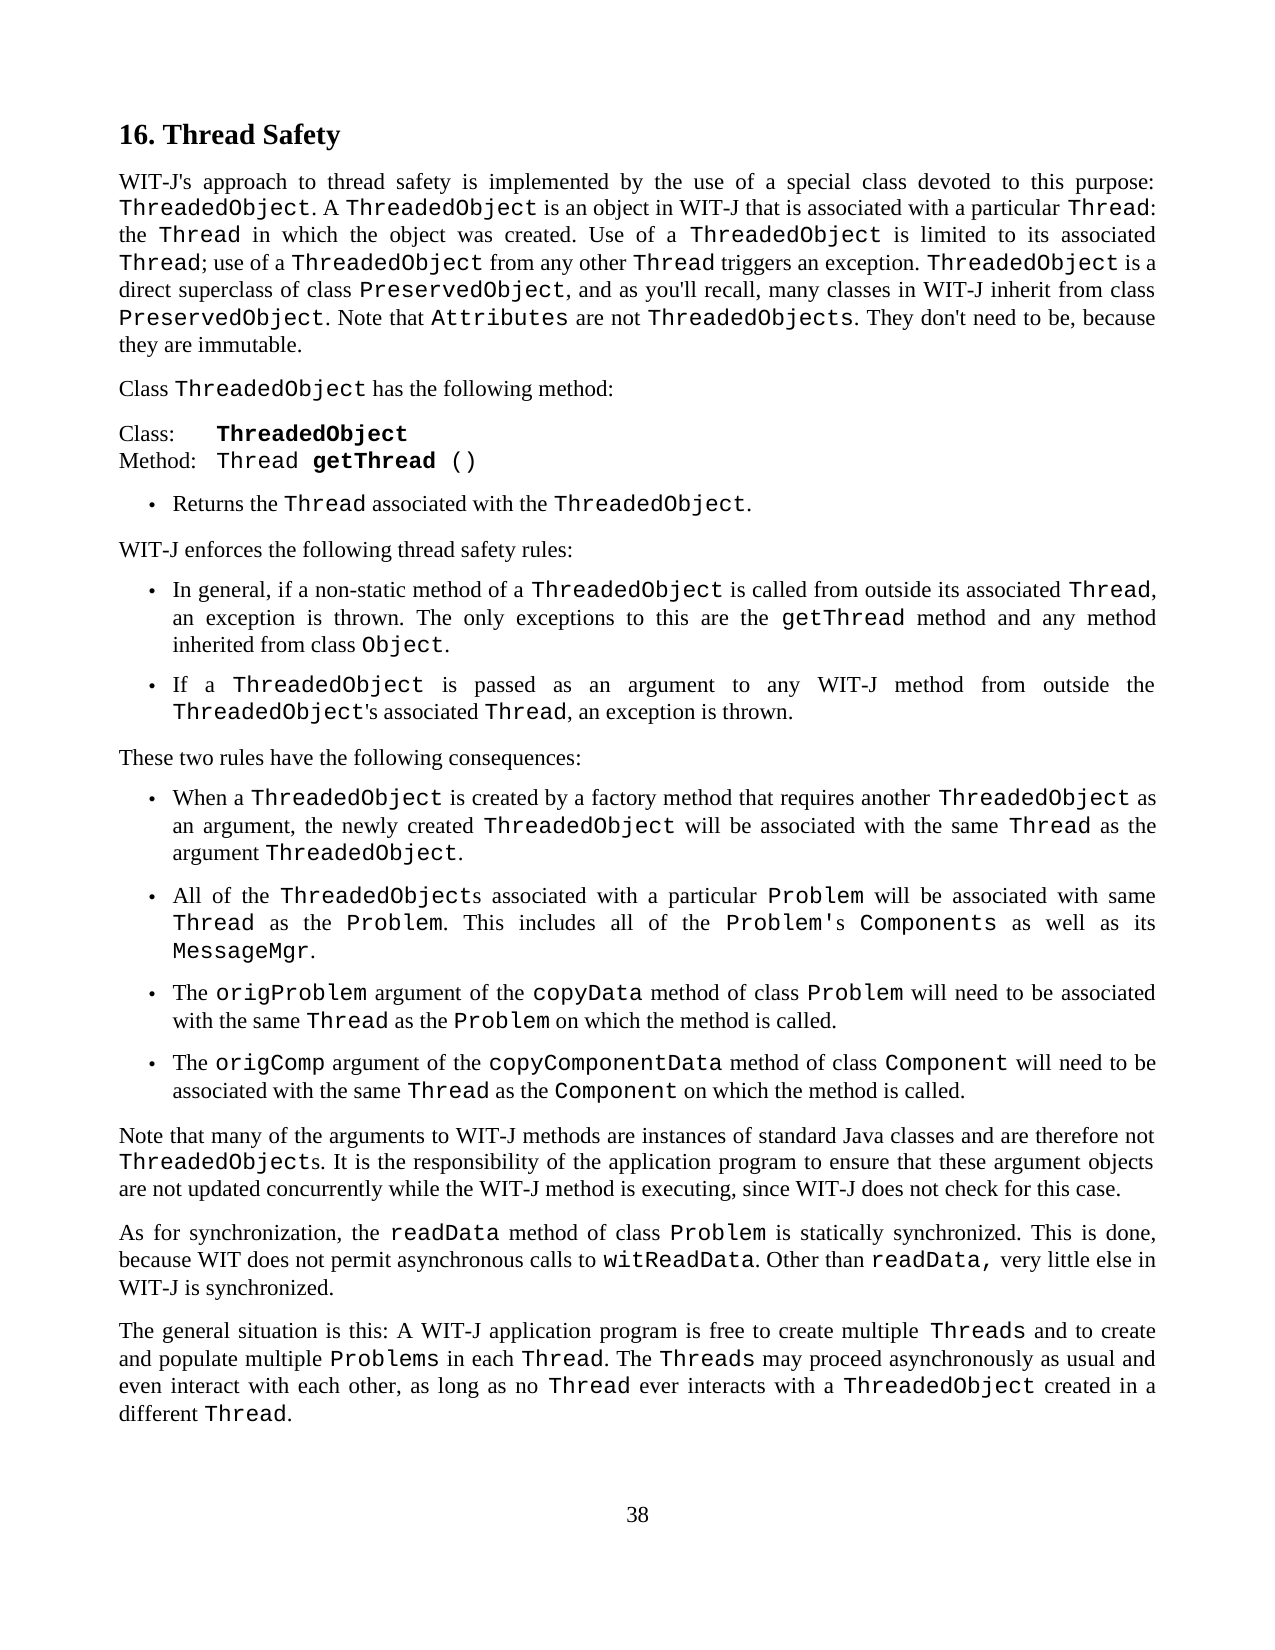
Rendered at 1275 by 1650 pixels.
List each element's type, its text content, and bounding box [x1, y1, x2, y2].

list Returns the Thread associated with the ThreadedObject. [118, 491, 1156, 518]
text WIT-J's approach to thread safety is implemented by the use of a special class devoted to this purpose: ThreadedObject. A ThreadedObject is an object in WIT-J that is associated with a particular Thread: the Thread in which the object was created. Use of a ThreadedObject is limited to its associated Thread; use of a ThreadedObject from any other Thread triggers an exception. ThreadedObject is a direct superclass of class PreservedObject, and as you'll recall, many classes in WIT-J inherit from class PreservedObject. Note that Attributes are not ThreadedObjects. They don't need to be, because they are immutable. [118, 169, 1156, 357]
list If a ThreadedObject is passed as an argument to any WIT-J method from outside the ThreadedObject's associated Thread, an exception is thrown. [118, 671, 1156, 726]
list The origComp argument of the copyComponentData method of class Component will need to be associated with the same Thread as the Component on which the method is called. [118, 1050, 1156, 1105]
text The general situation is this: A WIT-J application program is free to create multiple Threads and to create and populate multiple Problems in each Thread. The Threads may proceed asynchronously as usual and even interact with each other, as long as no Thread ever interacts with a ThreadedObject created in a different Thread. [118, 1318, 1156, 1428]
text These two rules have the following consequences: [118, 744, 1156, 770]
text As for synchronization, the readData method of class Problem is statically synchronized. This is done, because WIT does not permit asynchronous calls to witReadData. Other than readData, very little else in WIT-J is synchronized. [118, 1219, 1156, 1300]
list When a ThreadedObject is created by a factory method that requires another ThreadedObject as an argument, the newly created ThreadedObject will be associated with the same Thread as the argument ThreadedObject. [118, 785, 1156, 867]
text Method: Thread getThread () [118, 448, 1156, 476]
list The origProblem argument of the copyData method of class Problem will need to be associated with the same Thread as the Problem on which the method is called. [118, 980, 1156, 1035]
text Note that many of the arguments to WIT-J methods are instances of standard Java classes and are therefore not ThreadedObjects. It is the responsibility of the application program to ensure that these argument objects are not updated concurrently while the WIT-J method is executing, since WIT-J does not check for this case. [118, 1123, 1156, 1202]
subtitle Thread Safety [118, 118, 1156, 151]
text WIT-J enforces the following thread safety rules: [118, 536, 1156, 562]
list All of the ThreadedObjects associated with a particular Problem will be associated with same Thread as the Problem. This includes all of the Problem's Components as well as its MessageMgr. [118, 882, 1156, 965]
text Class ThreadedObject has the following method: [118, 375, 1156, 403]
list In general, if a non-static method of a ThreadedObject is called from outside its associated Thread, an exception is thrown. The only exceptions to this are the getThread method and any method inherited from class Object. [118, 577, 1156, 659]
text Class: ThreadedObject [118, 421, 1156, 448]
